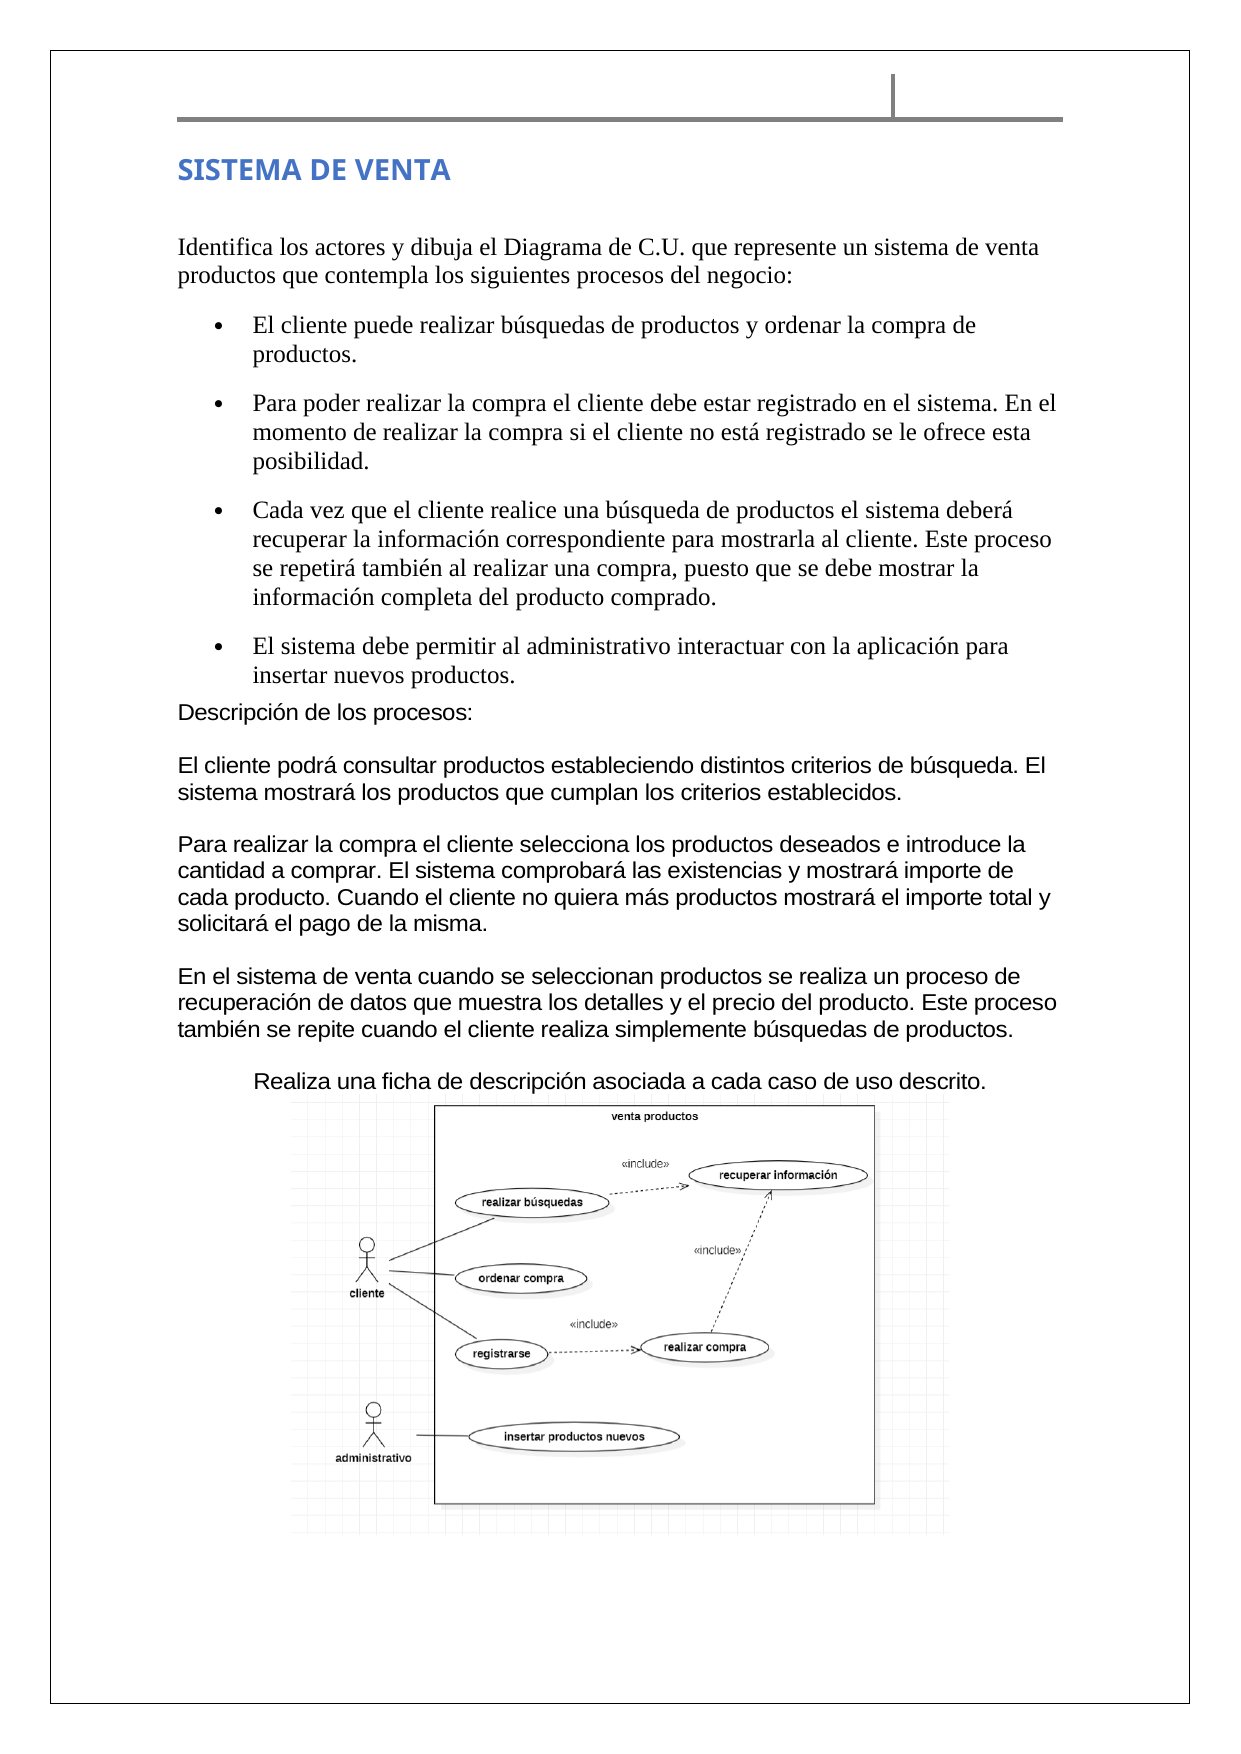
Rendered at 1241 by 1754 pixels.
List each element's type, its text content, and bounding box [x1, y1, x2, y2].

text Realiza una ficha de descripción asociada a cada caso de uso descrito. [177, 1068, 1063, 1535]
list El sistema debe permitir al administrativo interactuar con la aplicación para insertar nuevos productos. [215, 631, 1063, 689]
list Para poder realizar la compra el cliente debe estar registrado en el sistema. En el momento de realizar la compra si el cliente no está registrado se le ofrece esta posibilidad. [215, 388, 1063, 475]
text Identifica los actores y dibuja el Diagrama de C.U. que represente un sistema de venta productos que contempla los siguientes procesos del negocio: [177, 232, 1063, 289]
list El cliente puede realizar búsquedas de productos y ordenar la compra de productos. [215, 310, 1063, 368]
text En el sistema de venta cuando se seleccionan productos se realiza un proceso de recuperación de datos que muestra los detalles y el precio del producto. Este proceso también se repite cuando el cliente realiza simplemente búsquedas de productos. [177, 963, 1063, 1042]
text Para realizar la compra el cliente selecciona los productos deseados e introduce la cantidad a comprar. El sistema comprobará las existencias y mostrará importe de cada producto. Cuando el cliente no quiera más productos mostrará el importe total y solicitará el pago de la misma. [177, 831, 1063, 937]
text El cliente podrá consultar productos estableciendo distintos criterios de búsqueda. El sistema mostrará los productos que cumplan los criterios establecidos. [177, 752, 1063, 805]
list Cada vez que el cliente realice una búsqueda de productos el sistema deberá recuperar la información correspondiente para mostrarla al cliente. Este proceso se repetirá también al realizar una compra, puesto que se debe mostrar la información completa del producto comprado. [215, 496, 1063, 611]
subtitle SISTEMA DE VENTA [177, 149, 1063, 189]
text Descripción de los procesos: [177, 699, 1063, 726]
